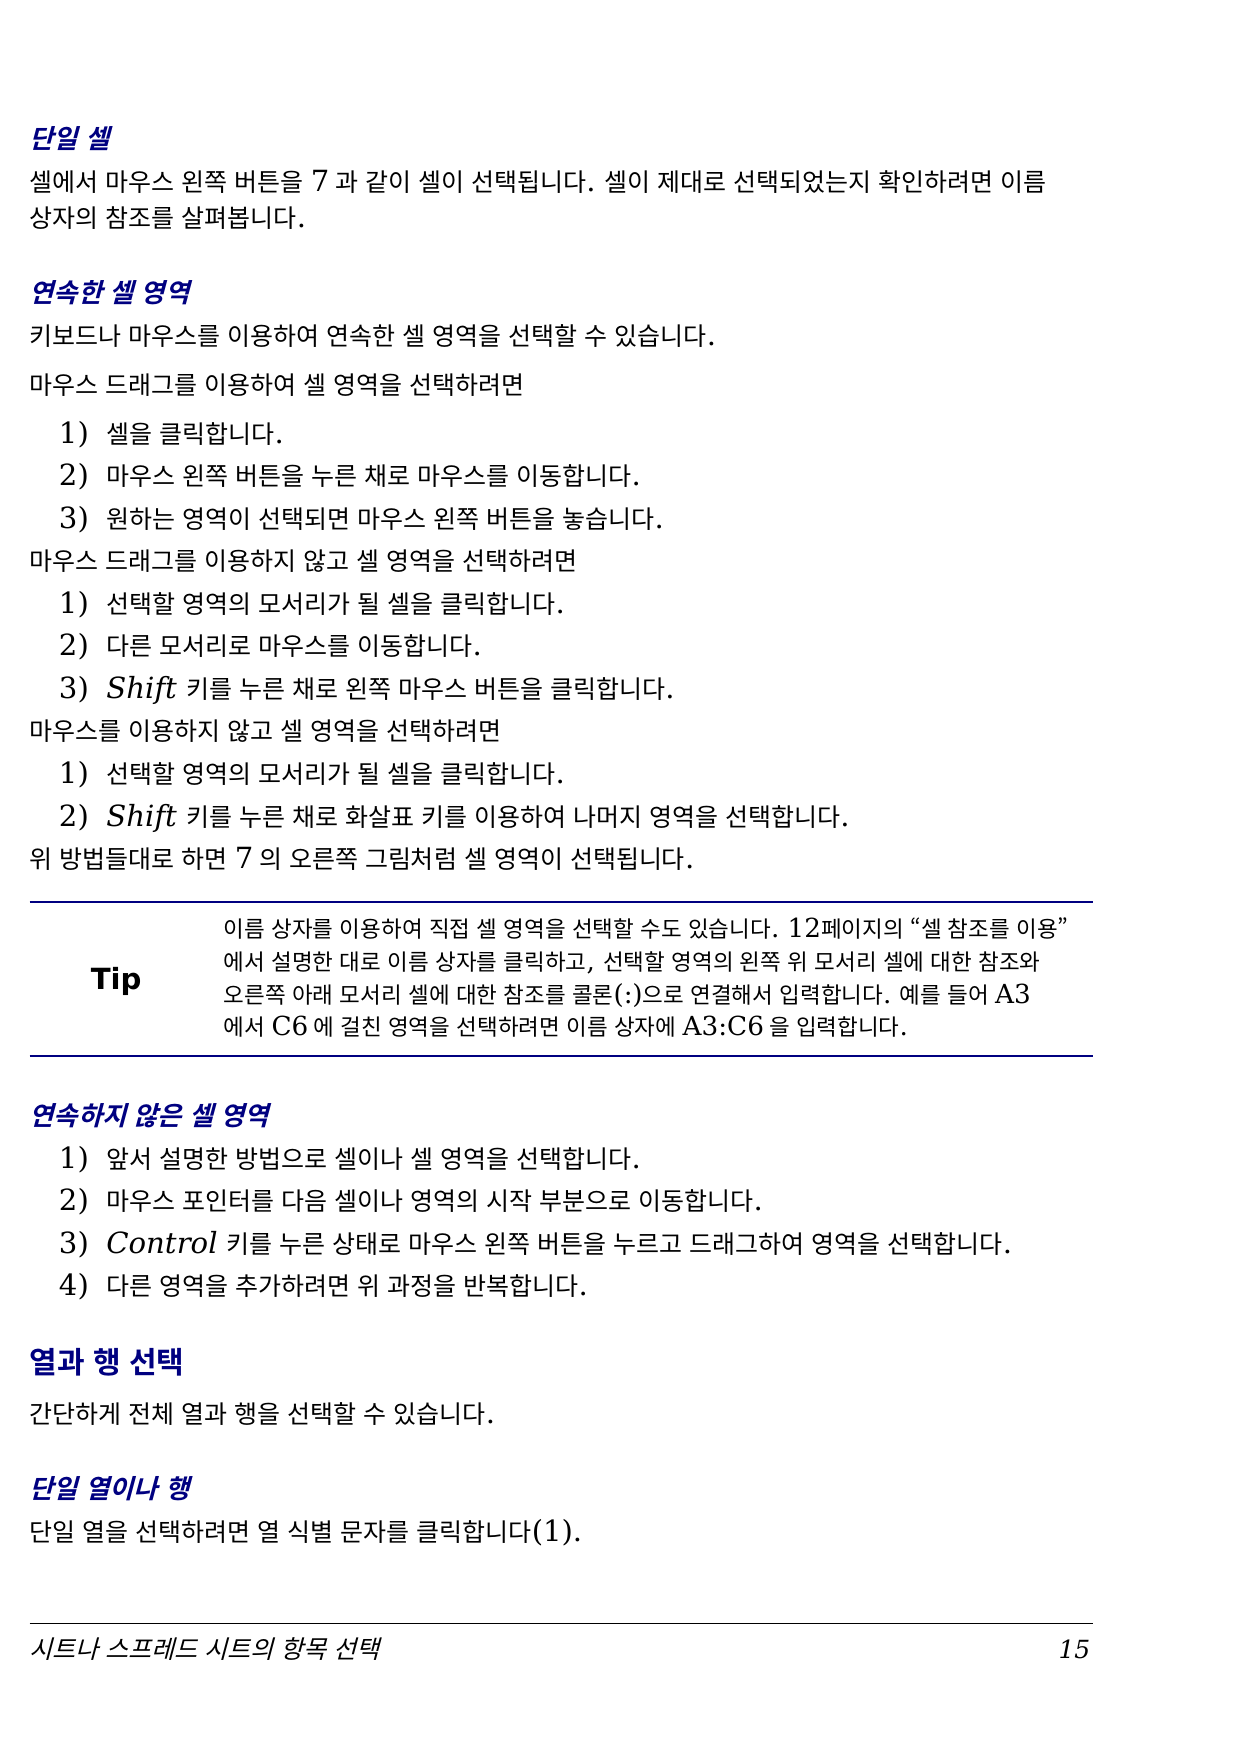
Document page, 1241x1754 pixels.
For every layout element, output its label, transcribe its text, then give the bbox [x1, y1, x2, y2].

text 간단하게 전체 열과 행을 선택할 수 있습니다. [29, 1394, 1093, 1430]
text 셀에서 마우스 왼쪽 버튼을 그림 7과 같이 셀이 선택됩니다. 셀이 제대로 선택되었는지 확인하려면 이름 상자의 참조를 살펴봅니다. [29, 162, 1093, 235]
list 마우스 왼쪽 버튼을 누른 채로 마우스를 이동합니다. [88, 457, 1093, 493]
subtitle 단일 열이나 행 [29, 1468, 1093, 1506]
list 다른 모서리로 마우스를 이동합니다. [88, 627, 1093, 663]
list Control 키를 누른 상태로 마우스 왼쪽 버튼을 누르고 드래그하여 영역을 선택합니다. [88, 1224, 1093, 1260]
subtitle 열과 행 선택 [29, 1338, 1093, 1382]
text 위 방법들대로 하면 그림 7의 오른쪽 그림처럼 셀 영역이 선택됩니다. [29, 839, 1093, 876]
subtitle 단일 셀 [29, 118, 1093, 156]
list 원하는 영역이 선택되면 마우스 왼쪽 버튼을 놓습니다. [88, 499, 1093, 535]
list 다른 영역을 추가하려면 위 과정을 반복합니다. [88, 1267, 1093, 1303]
table_header Tip [30, 903, 202, 1055]
list 셀을 클릭합니다. [88, 414, 1093, 450]
table_header 이름 상자를 이용하여 직접 셀 영역을 선택할 수도 있습니다. 12페이지의 “셀 참조를 이용”에서 설명한 대로 이름 상자를 클릭하고, 선택할 영역의 왼쪽 위 모서리 셀에 대한 참조와 오른쪽 아래 모서리 셀에 대한 참조를 콜론(:)으로 연결해서 입력합니다. 예를 들어 A3에서 C6에 걸친 영역을 선택하려면 이름 상자에 A3:C6을 입력합니다. [203, 903, 1093, 1055]
text 마우스 드래그를 이용하여 셀 영역을 선택하려면 [29, 365, 1093, 402]
list 앞서 설명한 방법으로 셀이나 셀 영역을 선택합니다. [88, 1139, 1093, 1175]
list Shift 키를 누른 채로 화살표 키를 이용하여 나머지 영역을 선택합니다. [88, 797, 1093, 833]
list Shift 키를 누른 채로 왼쪽 마우스 버튼을 클릭합니다. [88, 669, 1093, 706]
text 키보드나 마우스를 이용하여 연속한 셀 영역을 선택할 수 있습니다. [29, 317, 1093, 353]
text 단일 열을 선택하려면 열 식별 문자를 클릭합니다(그림 1). [29, 1512, 1093, 1548]
list 마우스를 이용하지 않고 셀 영역을 선택하려면 [29, 712, 1093, 748]
list 선택할 영역의 모서리가 될 셀을 클릭합니다. [88, 584, 1093, 621]
list 마우스 포인터를 다음 셀이나 영역의 시작 부분으로 이동합니다. [88, 1182, 1093, 1218]
subtitle 연속한 셀 영역 [29, 272, 1093, 310]
list 마우스 드래그를 이용하지 않고 셀 영역을 선택하려면 [29, 542, 1093, 578]
subtitle 연속하지 않은 셀 영역 [29, 1095, 1093, 1133]
list 선택할 영역의 모서리가 될 셀을 클릭합니다. [88, 754, 1093, 791]
